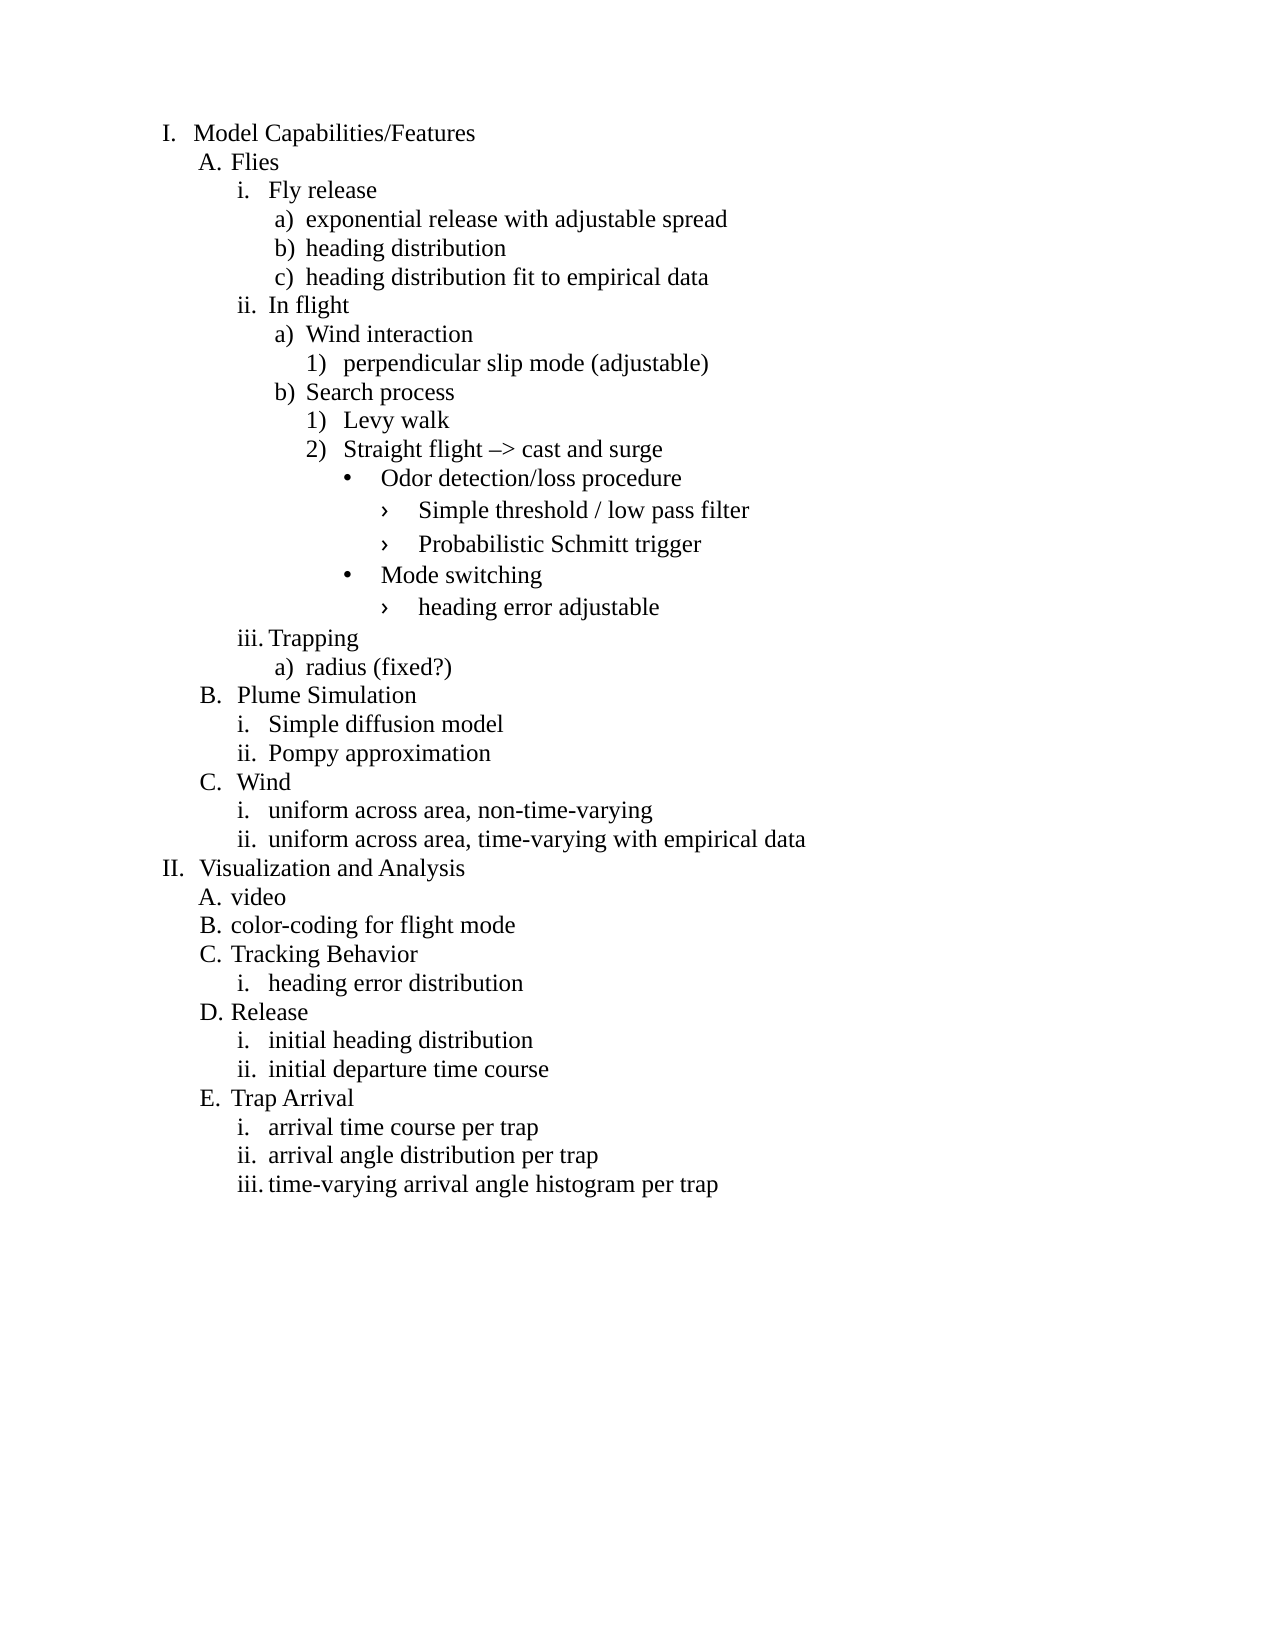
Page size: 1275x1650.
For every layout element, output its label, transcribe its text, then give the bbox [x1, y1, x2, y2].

list Release [193, 997, 1157, 1025]
list Mode switching [343, 560, 1157, 589]
list Odor detection/loss procedure [343, 463, 1157, 492]
list time-varying arrival angle histogram per trap [231, 1169, 1157, 1198]
list Model Capabilities/Features [156, 118, 1157, 147]
list Probabilistic Schmitt trigger [381, 526, 1157, 560]
list heading error distribution [231, 968, 1157, 997]
list Visualization and Analysis [156, 853, 1157, 882]
list heading error adjustable [381, 589, 1157, 623]
list Tracking Behavior [193, 939, 1157, 968]
list Pompy approximation [231, 738, 1157, 767]
list Fly release [231, 176, 1157, 204]
list Wind [193, 767, 1157, 795]
list uniform across area, time-varying with empirical data [231, 824, 1157, 853]
list Plume Simulation [193, 680, 1157, 709]
list In flight [231, 291, 1157, 319]
list initial departure time course [231, 1054, 1157, 1083]
list uniform across area, non-time-varying [231, 795, 1157, 824]
list arrival time course per trap [231, 1112, 1157, 1140]
list radius (fixed?) [268, 652, 1157, 680]
list Trapping [231, 623, 1157, 652]
list Straight flight –> cast and surge [306, 434, 1157, 463]
list Levy walk [306, 406, 1157, 434]
list exponential release with adjustable spread [268, 204, 1157, 233]
list heading distribution [268, 233, 1157, 262]
list Trap Arrival [193, 1083, 1157, 1112]
list arrival angle distribution per trap [231, 1140, 1157, 1169]
list video [193, 882, 1157, 910]
list Flies [193, 147, 1157, 176]
list Search process [268, 377, 1157, 406]
list Simple diffusion model [231, 709, 1157, 738]
list heading distribution fit to empirical data [268, 262, 1157, 291]
list Wind interaction [268, 319, 1157, 348]
list initial heading distribution [231, 1025, 1157, 1054]
list color-coding for flight mode [193, 910, 1157, 939]
list Simple threshold / low pass filter [381, 492, 1157, 526]
list perpendicular slip mode (adjustable) [306, 348, 1157, 377]
